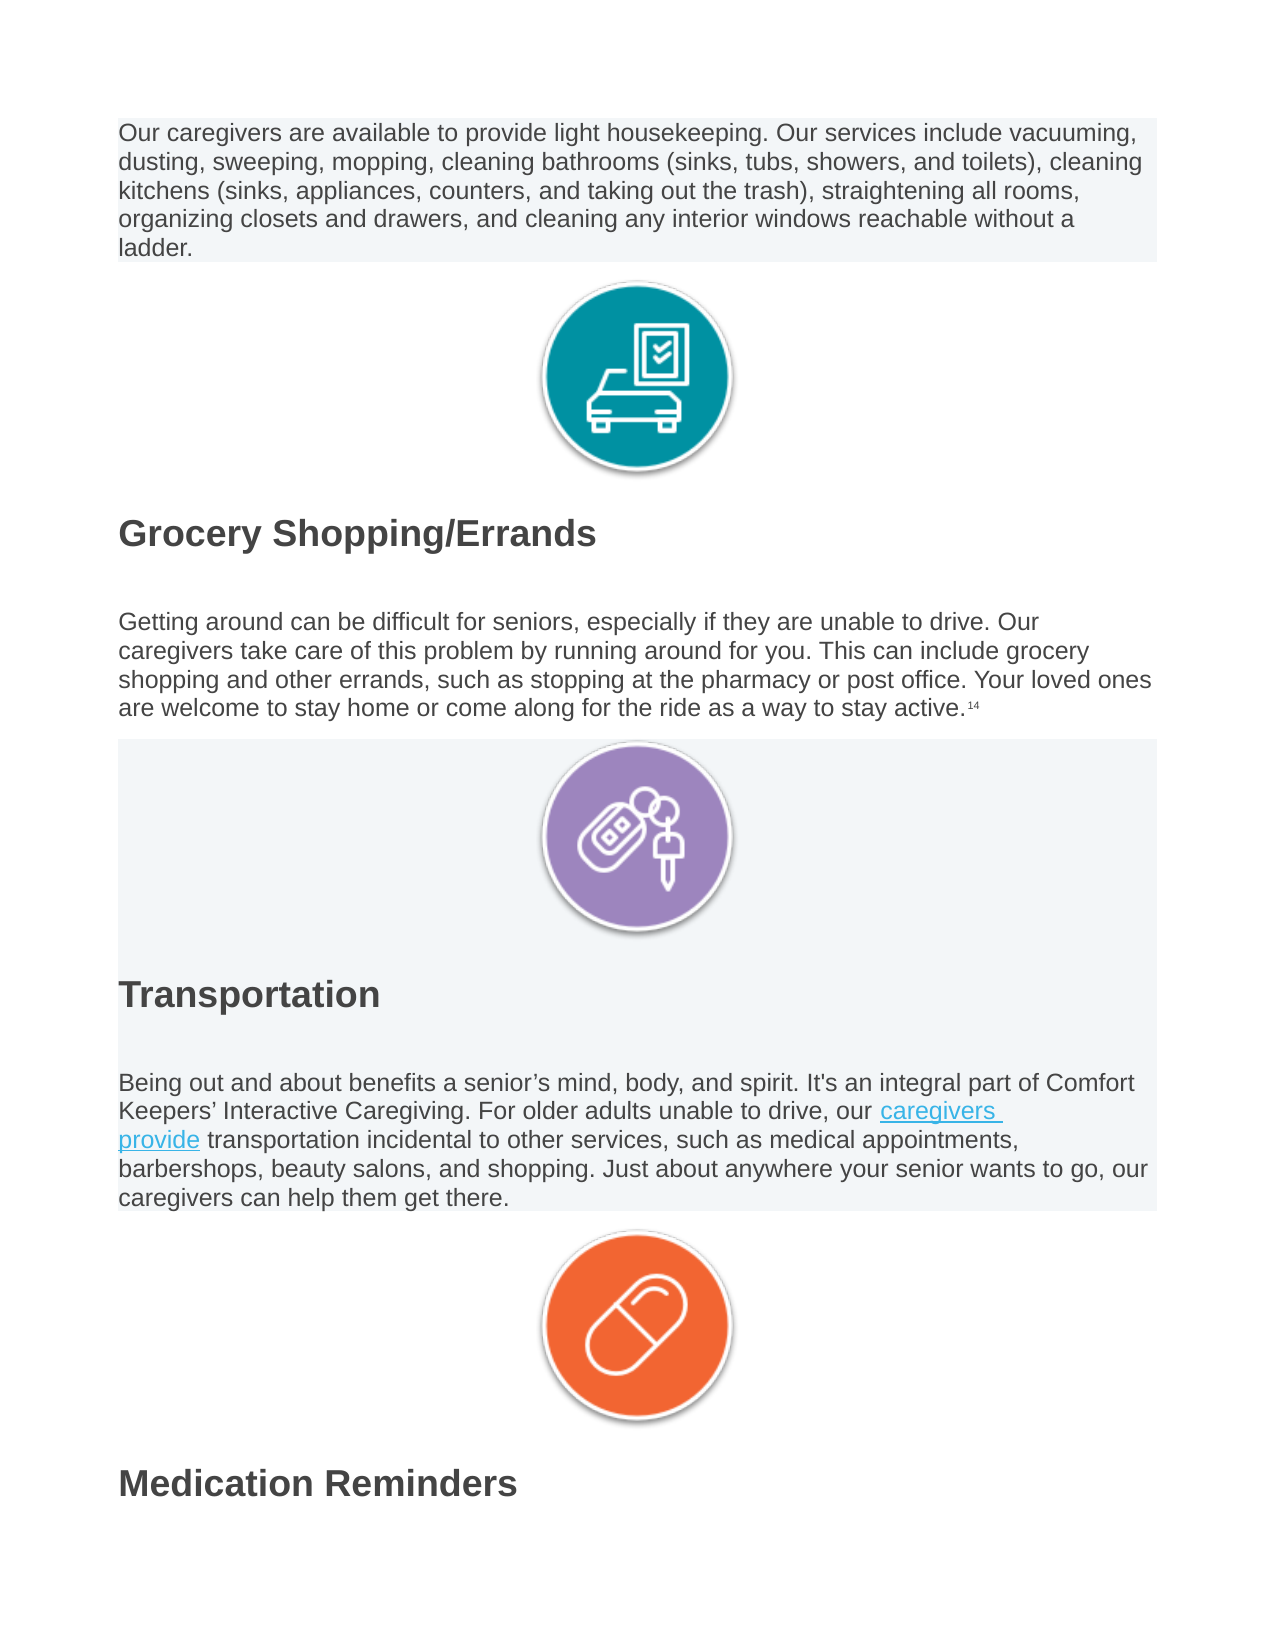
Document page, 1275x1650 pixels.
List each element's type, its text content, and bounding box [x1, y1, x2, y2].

picture [536, 278, 739, 482]
subtitle Transportation [118, 971, 1157, 1015]
picture [536, 1227, 739, 1431]
text Being out and about benefits a senior’s mind, body, and spirit. It's an integral part of Comfort Keepers’ Interactive Caregiving. For older adults unable to drive, our caregivers provide transportation incidental to other services, such as medical appointments, barbershops, beauty salons, and shopping. Just about anywhere your senior wants to go, our caregivers can help them get there. [118, 1067, 1157, 1211]
text Our caregivers are available to provide light housekeeping. Our services include vacuuming, dusting, sweeping, mopping, cleaning bathrooms (sinks, tubs, showers, and toilets), cleaning kitchens (sinks, appliances, counters, and taking out the trash), straightening all rooms, organizing closets and drawers, and cleaning any interior windows reachable without a ladder. [118, 118, 1157, 262]
subtitle Medication Reminders [118, 1460, 1157, 1504]
picture [536, 738, 739, 942]
subtitle Grocery Shopping/Errands [118, 511, 1157, 554]
text Getting around can be difficult for seniors, especially if they are unable to drive. Our caregivers take care of this problem by running around for you. This can include grocery shopping and other errands, such as stopping at the pharmacy or post office. Your loved ones are welcome to stay home or come along for the ride as a way to stay active.14 [118, 607, 1157, 722]
